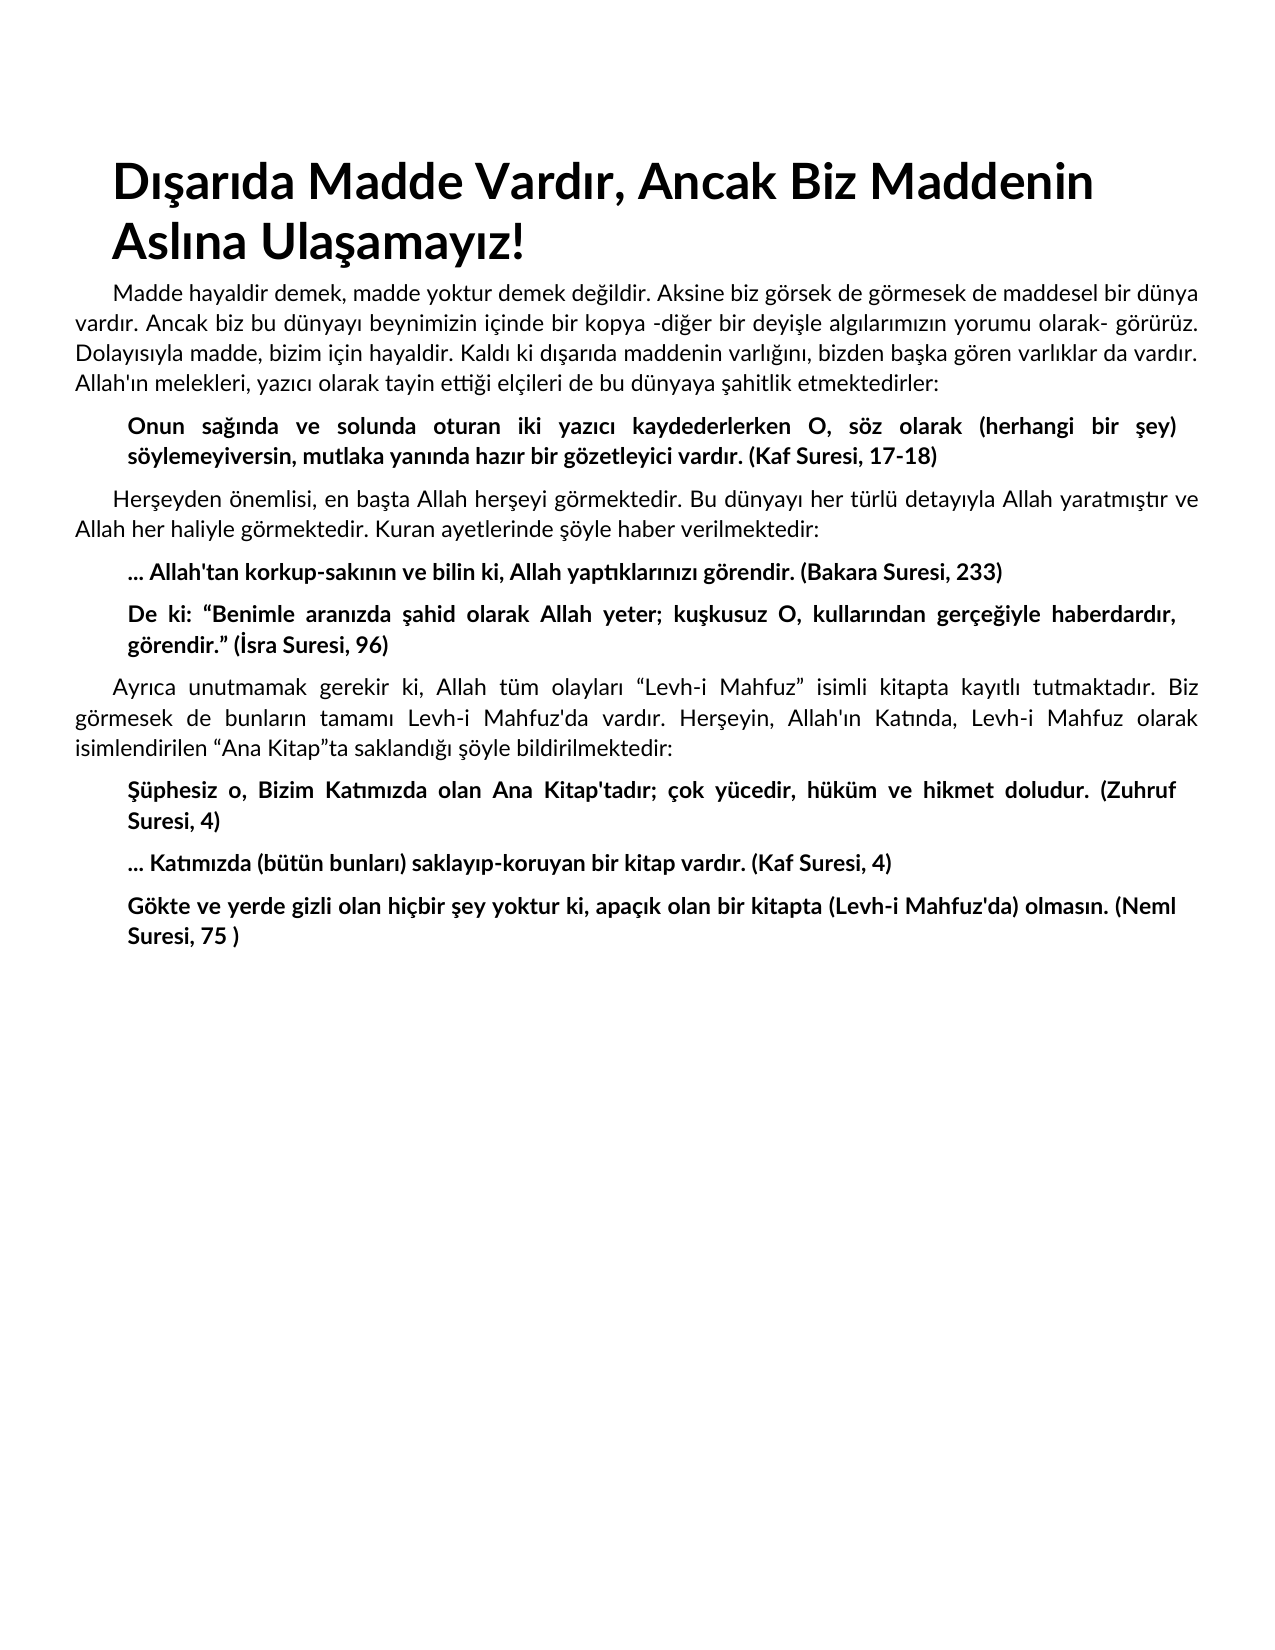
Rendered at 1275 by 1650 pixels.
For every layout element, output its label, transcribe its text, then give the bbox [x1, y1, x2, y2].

text ... Katımızda (bütün bunları) saklayıp-koruyan bir kitap vardır. (Kaf Suresi, 4) [127, 849, 1177, 877]
subtitle Dışarıda Madde Vardır, Ancak Biz Maddenin Aslına Ulaşamayız! [112, 150, 1200, 270]
text Herşeyden önemlisi, en başta Allah herşeyi görmektedir. Bu dünyayı her türlü detayıyla Allah yaratmıştır ve Allah her haliyle görmektedir. Kuran ayetlerinde şöyle haber verilmektedir: [75, 484, 1200, 542]
text Madde hayaldir demek, madde yoktur demek değildir. Aksine biz görsek de görmesek de maddesel bir dünya vardır. Ancak biz bu dünyayı beynimizin içinde bir kopya -diğer bir deyişle algılarımızın yorumu olarak- görürüz. Dolayısıyla madde, bizim için hayaldir. Kaldı ki dışarıda maddenin varlığını, bizden başka gören varlıklar da vardır. Allah'ın melekleri, yazıcı olarak tayin ettiği elçileri de bu dünyaya şahitlik etmektedirler: [75, 278, 1200, 396]
text Onun sağında ve solunda oturan iki yazıcı kaydederlerken O, söz olarak (herhangi bir şey) söylemeyiversin, mutlaka yanında hazır bir gözetleyici vardır. (Kaf Suresi, 17-18) [127, 412, 1177, 469]
text Şüphesiz o, Bizim Katımızda olan Ana Kitap'tadır; çok yücedir, hüküm ve hikmet doludur. (Zuhruf Suresi, 4) [127, 776, 1177, 834]
text De ki: “Benimle aranızda şahid olarak Allah yeter; kuşkusuz O, kullarından gerçeğiyle haberdardır, görendir.” (İsra Suresi, 96) [127, 600, 1177, 658]
text Gökte ve yerde gizli olan hiçbir şey yoktur ki, apaçık olan bir kitapta (Levh-i Mahfuz'da) olmasın. (Neml Suresi, 75 ) [127, 892, 1177, 949]
text Ayrıca unutmamak gerekir ki, Allah tüm olayları “Levh-i Mahfuz” isimli kitapta kayıtlı tutmaktadır. Biz görmesek de bunların tamamı Levh-i Mahfuz'da vardır. Herşeyin, Allah'ın Katında, Levh-i Mahfuz olarak isimlendirilen “Ana Kitap”ta saklandığı şöyle bildirilmektedir: [75, 673, 1200, 761]
text ... Allah'tan korkup-sakının ve bilin ki, Allah yaptıklarınızı görendir. (Bakara Suresi, 233) [127, 557, 1177, 585]
